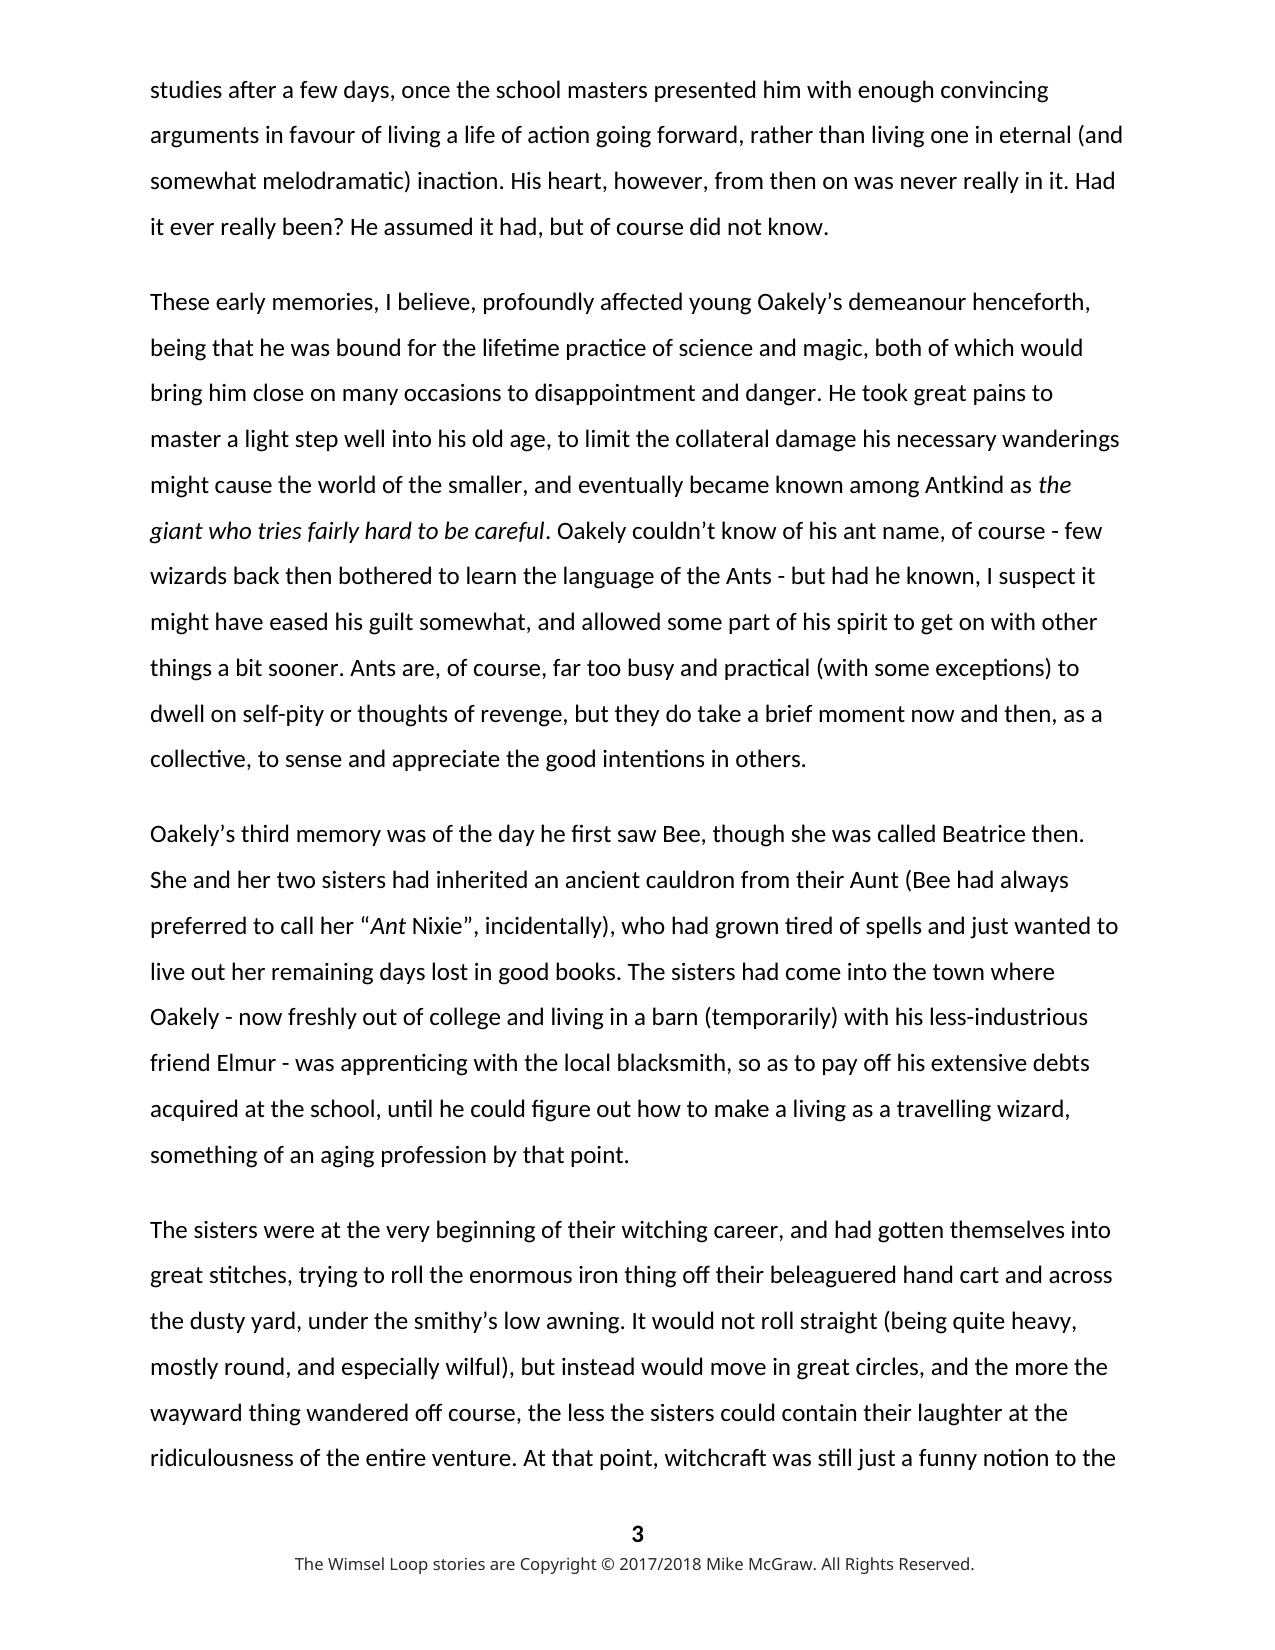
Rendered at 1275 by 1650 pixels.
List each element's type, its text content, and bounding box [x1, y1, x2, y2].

text These early memories, I believe, profoundly affected young Oakely’s demeanour henceforth, being that he was bound for the lifetime practice of science and magic, both of which would bring him close on many occasions to disappointment and danger. He took great pains to master a light step well into his old age, to limit the collateral damage his necessary wanderings might cause the world of the smaller, and eventually became known among Antkind as the giant who tries fairly hard to be careful. Oakely couldn’t know of his ant name, of course - few wizards back then bothered to learn the language of the Ants - but had he known, I suspect it might have eased his guilt somewhat, and allowed some part of his spirit to get on with other things a bit sooner. Ants are, of course, far too busy and practical (with some exceptions) to dwell on self-pity or thoughts of revenge, but they do take a brief moment now and then, as a collective, to sense and appreciate the good intentions in others. [150, 286, 1125, 774]
text Oakely’s third memory was of the day he first saw Bee, though she was called Beatrice then. She and her two sisters had inherited an ancient cauldron from their Aunt (Bee had always preferred to call her “Ant Nixie”, incidentally), who had grown tired of spells and just wanted to live out her remaining days lost in good books. The sisters had come into the town where Oakely - now freshly out of college and living in a barn (temporarily) with his less-industrious friend Elmur - was apprenticing with the local blacksmith, so as to pay off his extensive debts acquired at the school, until he could figure out how to make a living as a travelling wizard, something of an aging profession by that point. [150, 819, 1125, 1169]
text The sisters were at the very beginning of their witching career, and had gotten themselves into great stitches, trying to roll the enormous iron thing off their beleaguered hand cart and across the dusty yard, under the smithy’s low awning. It would not roll straight (being quite heavy, mostly round, and especially wilful), but instead would move in great circles, and the more the wayward thing wandered off course, the less the sisters could contain their laughter at the ridiculousness of the entire venture. At that point, witchcraft was still just a funny notion to the [150, 1214, 1125, 1473]
text studies after a few days, once the school masters presented him with enough convincing arguments in favour of living a life of action going forward, rather than living one in eternal (and somewhat melodramatic) inaction. His heart, however, from then on was never really in it. Had it ever really been? He assumed it had, but of course did not know. [150, 74, 1125, 241]
